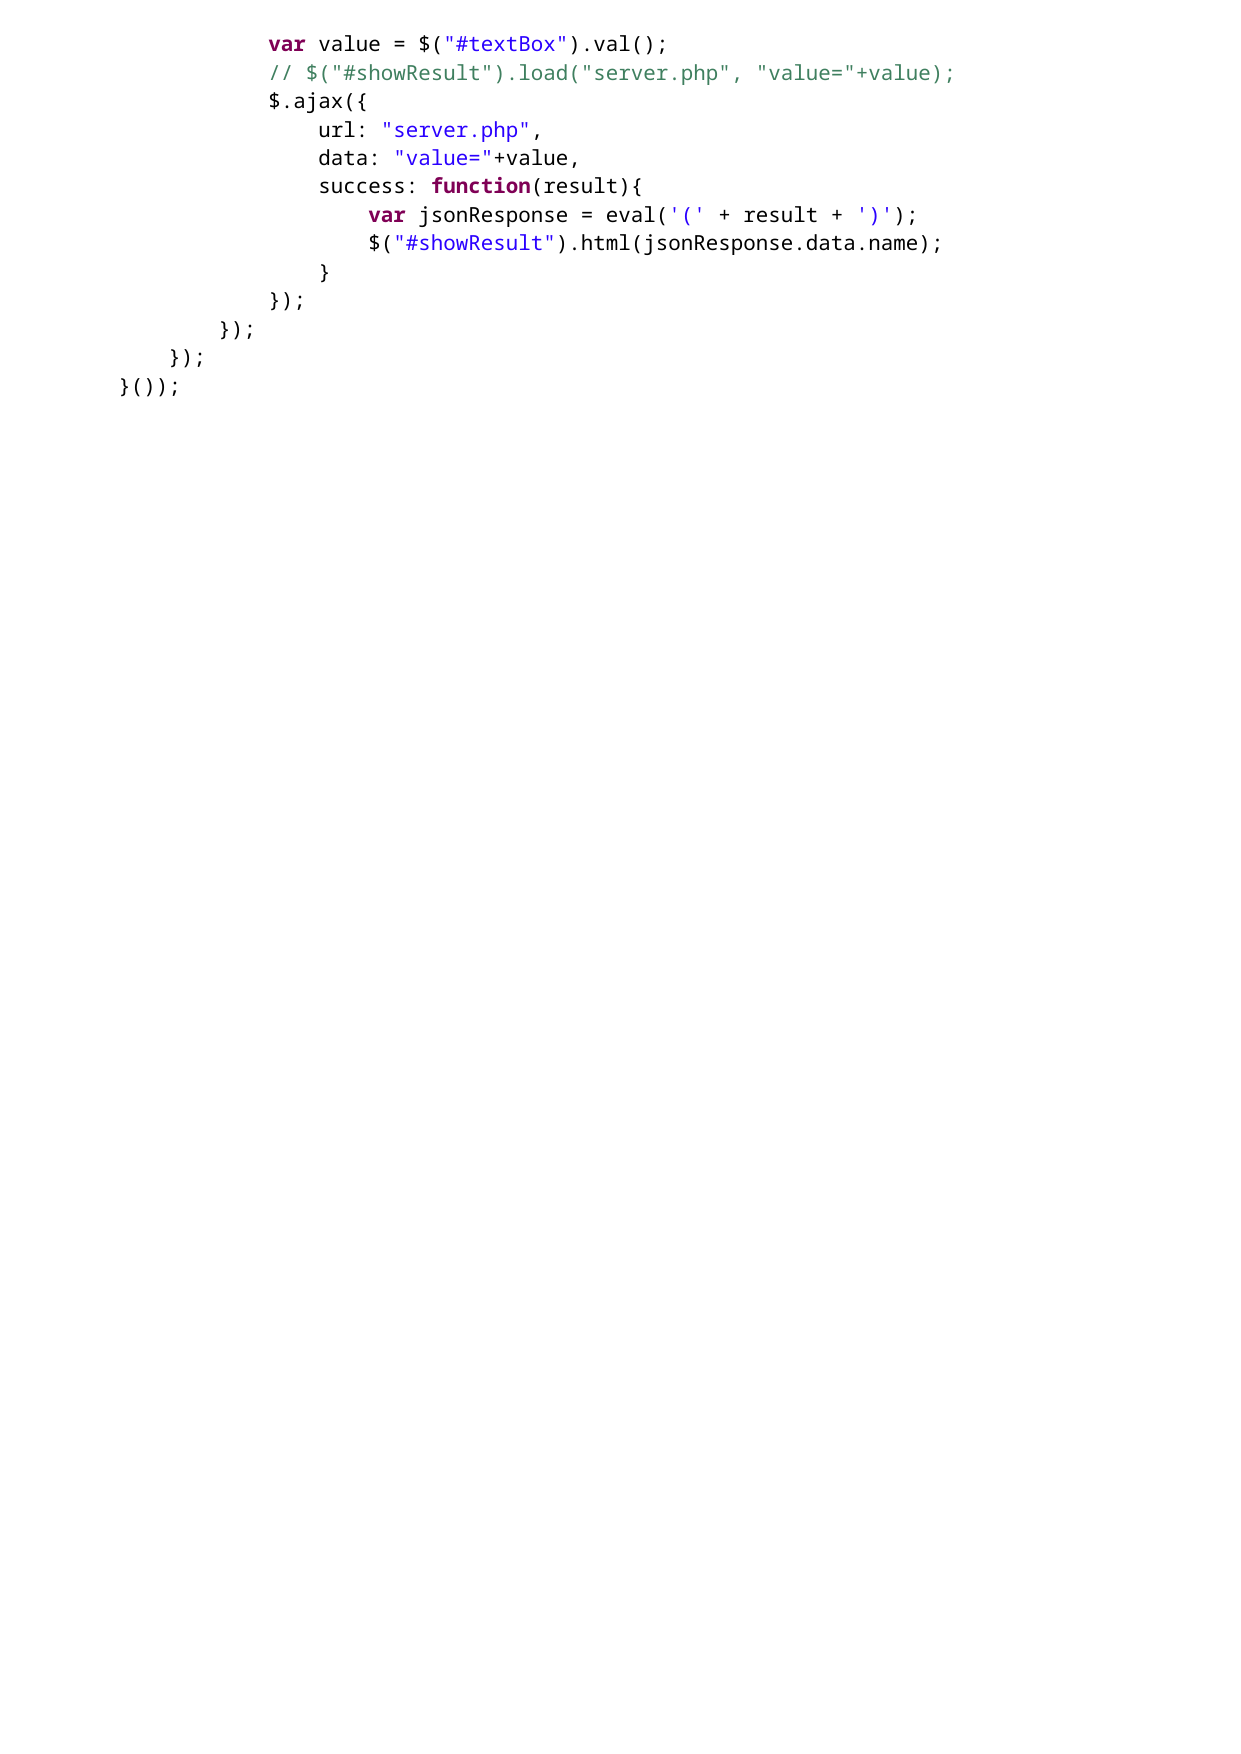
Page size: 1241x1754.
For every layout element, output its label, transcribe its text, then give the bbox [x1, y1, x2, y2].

text }()); [118, 371, 1211, 399]
text } [118, 257, 1211, 285]
text }); [118, 342, 1211, 371]
text }); [118, 285, 1211, 314]
text }); [118, 314, 1211, 342]
text var value = $("#textBox").val(); [118, 29, 1211, 58]
text var jsonResponse = eval('(' + result + ')'); [118, 200, 1211, 228]
text $("#showResult").html(jsonResponse.data.name); [118, 228, 1211, 257]
text $.ajax({ [118, 86, 1211, 115]
text data: "value="+value, [118, 143, 1211, 172]
text url: "server.php", [118, 115, 1211, 143]
text // $("#showResult").load("server.php", "value="+value); [118, 58, 1211, 86]
text success: function(result){ [118, 172, 1211, 200]
